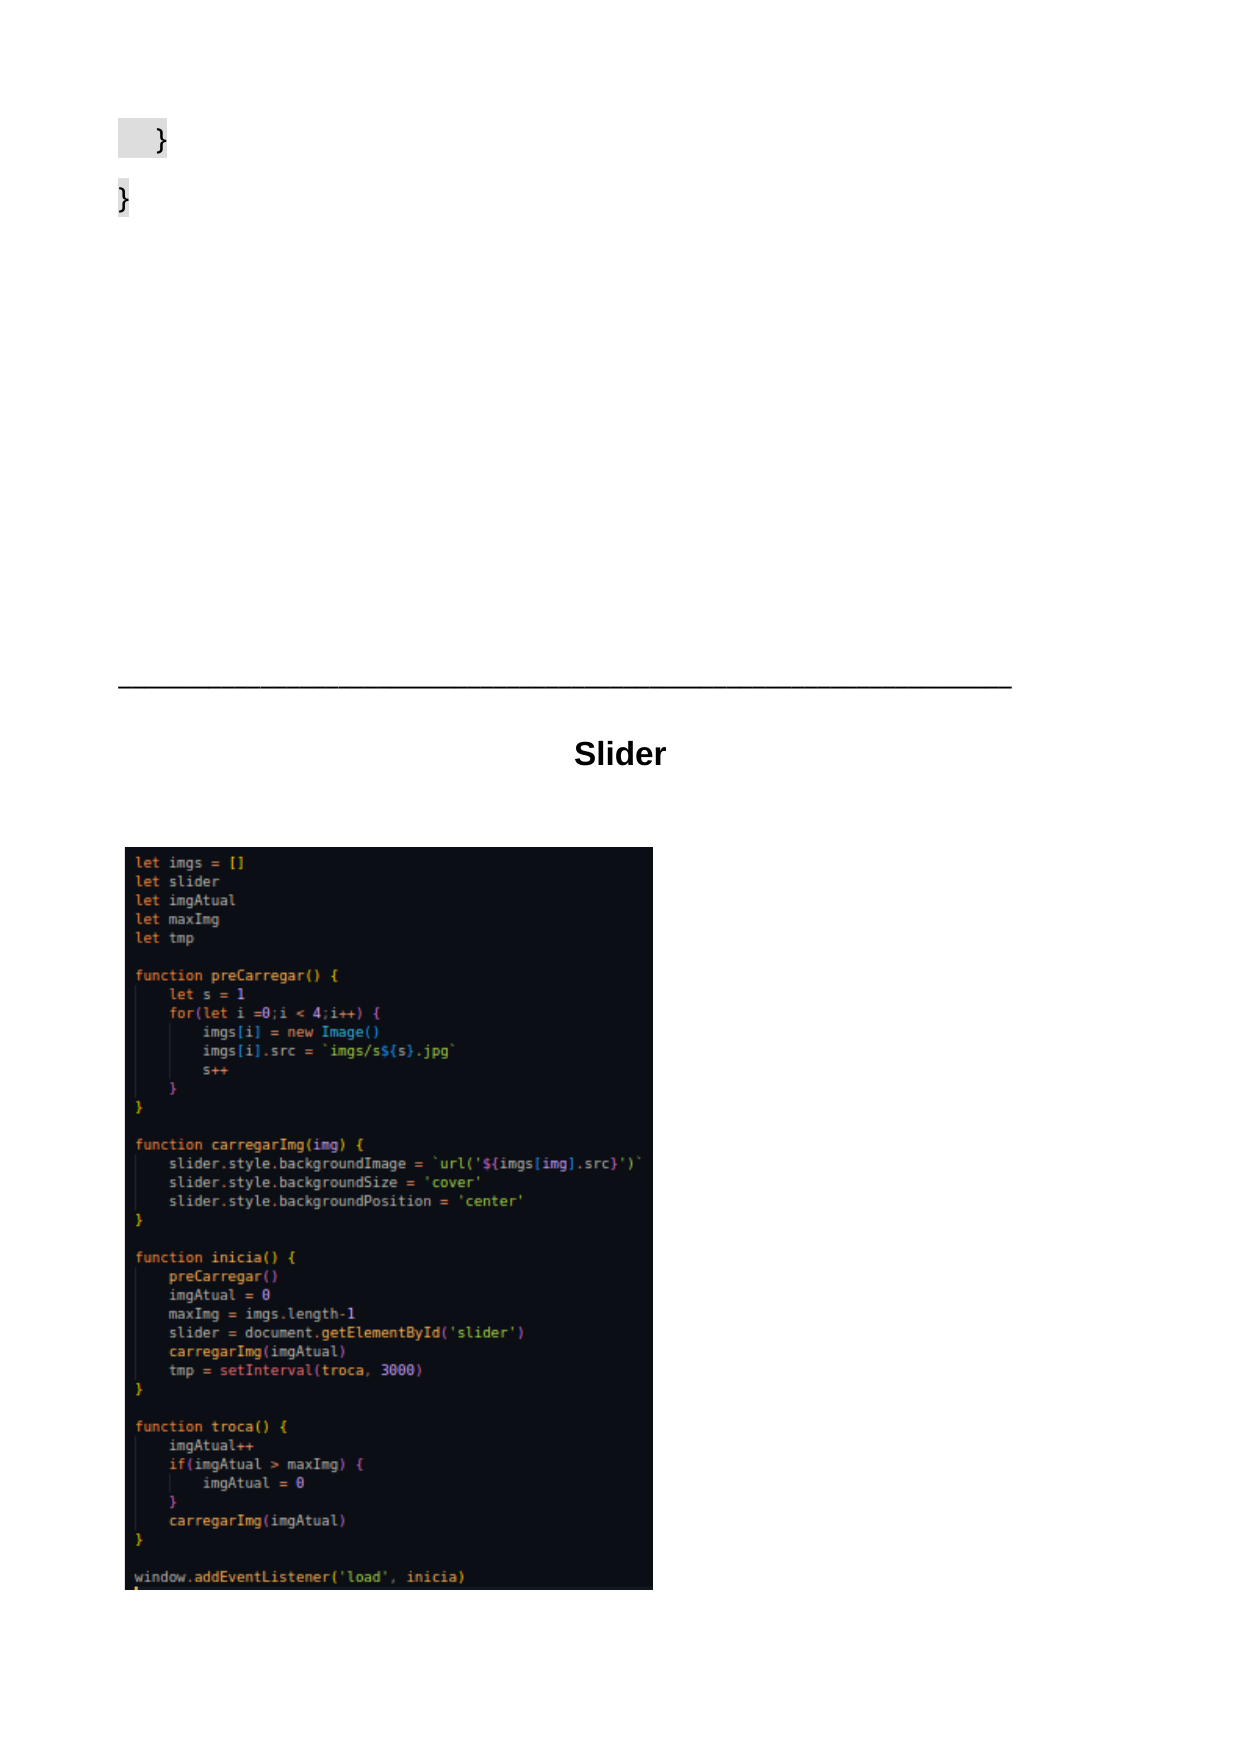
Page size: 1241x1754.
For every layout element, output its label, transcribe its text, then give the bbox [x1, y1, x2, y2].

text _____________________________________________________________________ [118, 653, 1122, 693]
picture [124, 847, 653, 1590]
text } [118, 118, 1122, 158]
subtitle Slider [118, 734, 1122, 772]
text } [118, 178, 1122, 217]
